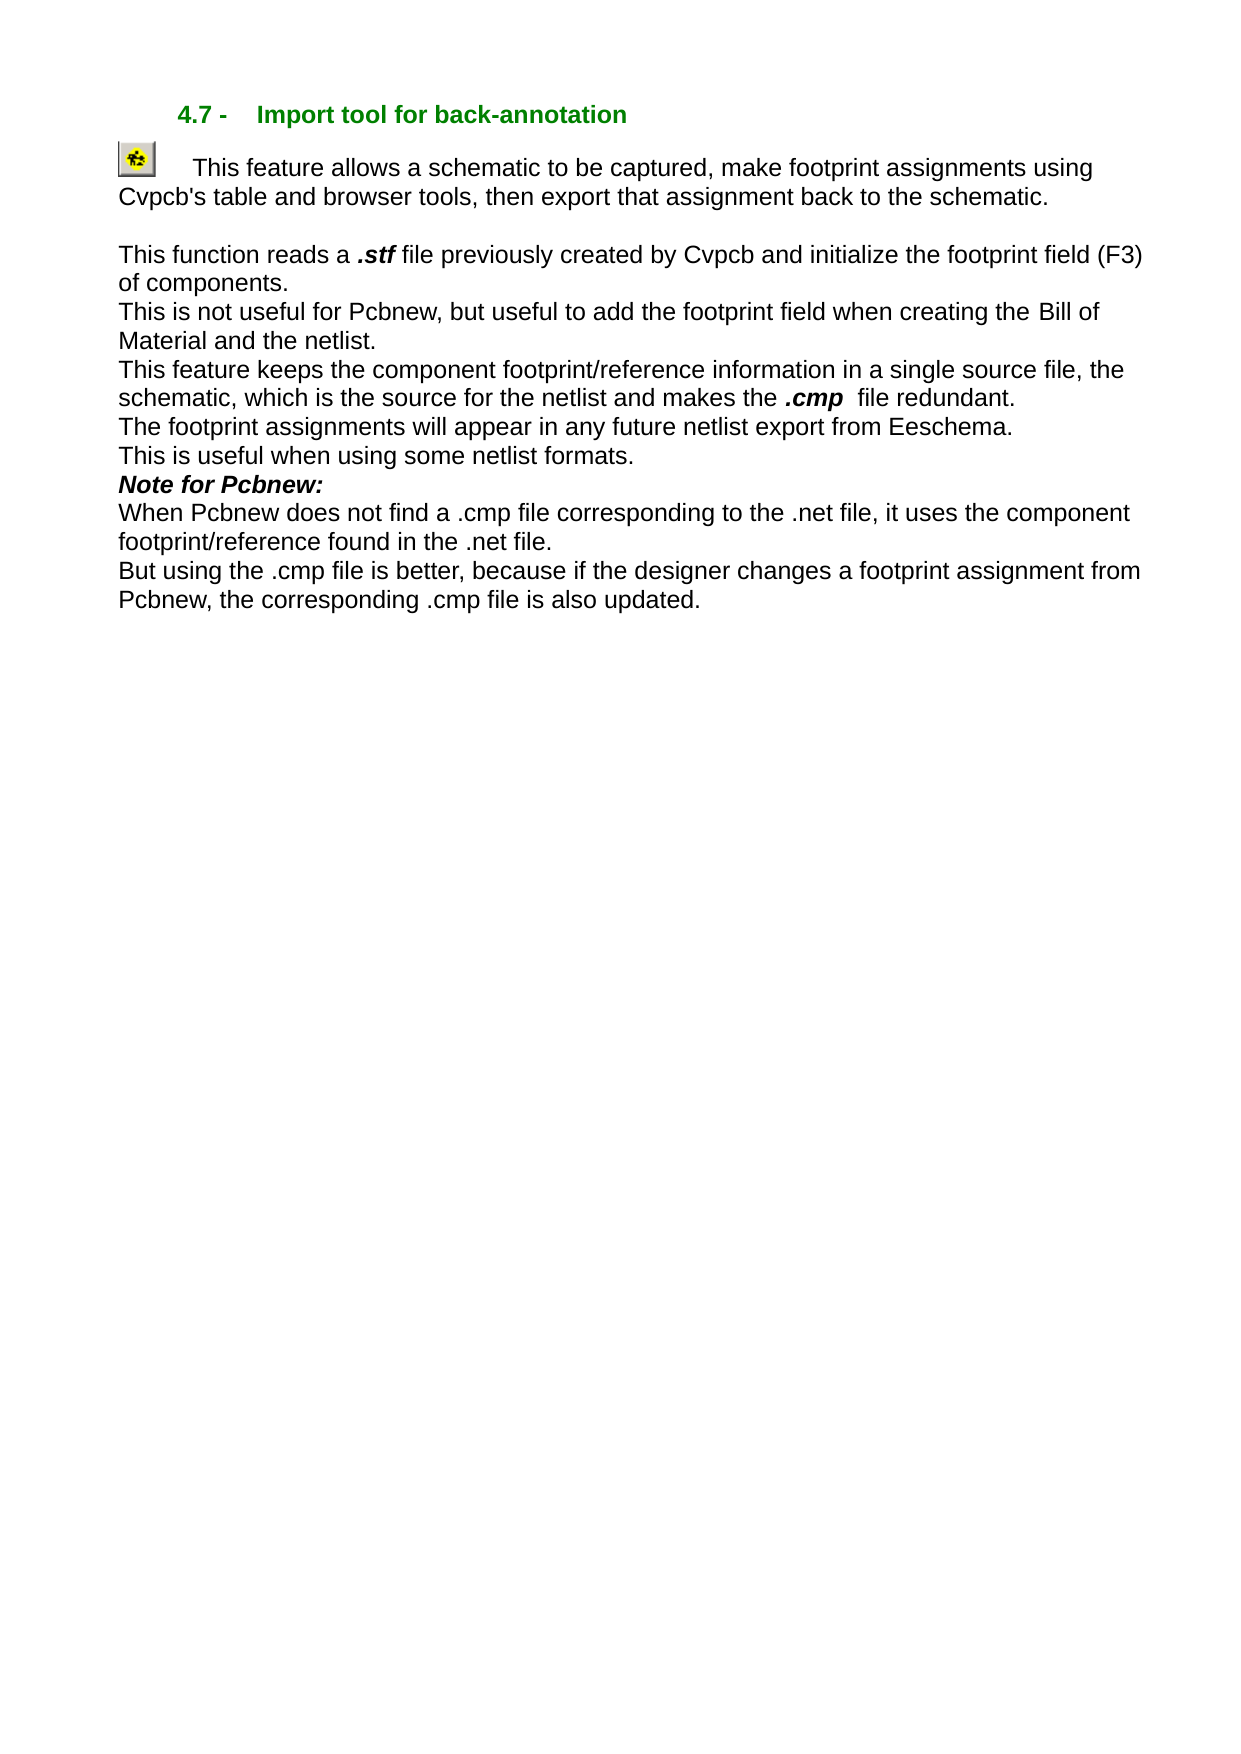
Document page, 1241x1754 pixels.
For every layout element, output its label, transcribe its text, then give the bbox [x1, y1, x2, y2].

text This function reads a .stf file previously created by Cvpcb and initialize the footprint field (F3) of components. [118, 239, 1152, 297]
text But using the .cmp file is better, because if the designer changes a footprint assignment from Pcbnew, the corresponding .cmp file is also updated. [118, 556, 1152, 613]
text This is not useful for Pcbnew, but useful to add the footprint field when creating the Bill of Material and the netlist. [118, 297, 1152, 354]
text When Pcbnew does not find a .cmp file corresponding to the .net file, it uses the component footprint/reference found in the .net file. [118, 498, 1152, 556]
text Note for Pcbnew: [118, 469, 1152, 498]
subtitle Import tool for back-annotation [177, 100, 1152, 129]
picture [118, 140, 156, 177]
text The footprint assignments will appear in any future netlist export from Eeschema. [118, 412, 1152, 441]
text This is useful when using some netlist formats. [118, 441, 1152, 469]
text This feature keeps the component footprint/reference information in a single source file, the schematic, which is the source for the netlist and makes the .cmp file redundant. [118, 354, 1152, 412]
text This feature allows a schematic to be captured, make footprint assignments using Cvpcb's table and browser tools, then export that assignment back to the schematic. [118, 141, 1152, 211]
